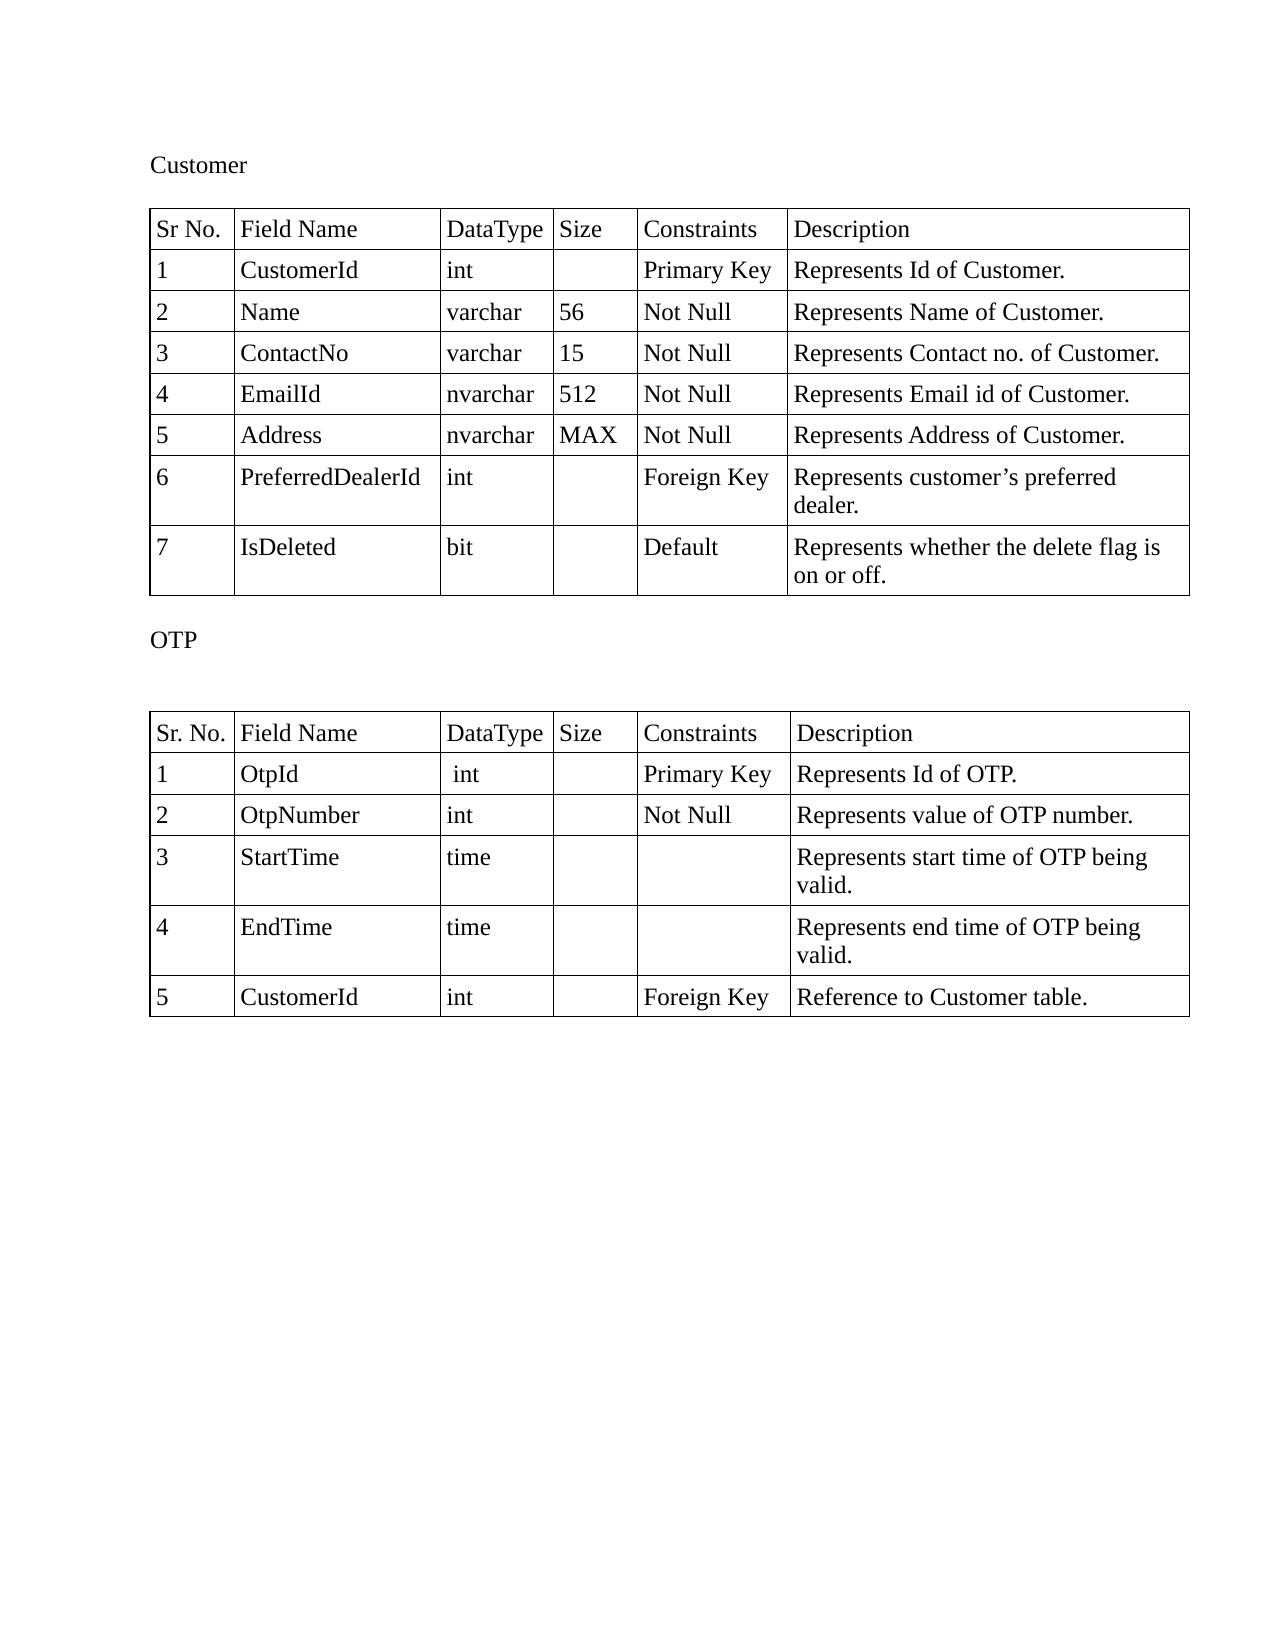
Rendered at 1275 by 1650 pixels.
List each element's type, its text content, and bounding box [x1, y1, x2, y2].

table_cell MAX [554, 415, 637, 455]
table_cell 4 [151, 374, 234, 414]
table_header Field Name [235, 712, 440, 752]
table_header DataType [441, 712, 553, 752]
table_cell int [441, 976, 553, 1016]
table_cell Reference to Customer table. [791, 976, 1189, 1016]
table_header Description [788, 209, 1189, 249]
table_cell Represents value of OTP number. [791, 795, 1189, 835]
table_cell Represents Address of Customer. [788, 415, 1189, 455]
table_cell ContactNo [235, 332, 440, 372]
table_cell Primary Key [638, 250, 787, 290]
table_header DataType [441, 209, 553, 249]
table_cell [554, 836, 637, 905]
table_cell [638, 906, 790, 975]
table_cell [554, 456, 637, 525]
table_cell 512 [554, 374, 637, 414]
table_cell EndTime [235, 906, 440, 975]
table_cell 6 [151, 456, 234, 525]
table_cell int [441, 795, 553, 835]
table_cell [554, 250, 637, 290]
table_cell 2 [151, 795, 234, 835]
table_header Description [791, 712, 1189, 752]
table_cell Not Null [638, 374, 787, 414]
table_cell time [441, 836, 553, 905]
table_header Size [554, 209, 637, 249]
table_cell Default [638, 526, 787, 595]
table_cell 3 [151, 332, 234, 372]
table_cell 15 [554, 332, 637, 372]
table_cell 3 [151, 836, 234, 905]
text Customer [150, 150, 1125, 179]
table_cell 1 [151, 753, 234, 793]
table_cell Foreign Key [638, 976, 790, 1016]
table_cell Name [235, 291, 440, 331]
table_cell varchar [441, 332, 553, 372]
table_cell Represents Contact no. of Customer. [788, 332, 1189, 372]
table_cell int [441, 753, 553, 793]
table_cell 2 [151, 291, 234, 331]
table_cell IsDeleted [235, 526, 440, 595]
table_cell Not Null [638, 332, 787, 372]
table_cell [554, 795, 637, 835]
table_cell Primary Key [638, 753, 790, 793]
table_cell Represents customer’s preferred dealer. [788, 456, 1189, 525]
table_cell 1 [151, 250, 234, 290]
table_cell OtpId [235, 753, 440, 793]
table_cell varchar [441, 291, 553, 331]
table_cell nvarchar [441, 374, 553, 414]
table_cell 5 [151, 415, 234, 455]
table_cell Represents start time of OTP being valid. [791, 836, 1189, 905]
table_cell [554, 753, 637, 793]
table_header Sr. No. [151, 712, 234, 752]
table_cell Not Null [638, 291, 787, 331]
table_cell EmailId [235, 374, 440, 414]
table_cell Not Null [638, 795, 790, 835]
table_cell Represents Email id of Customer. [788, 374, 1189, 414]
table_cell time [441, 906, 553, 975]
table_cell CustomerId [235, 976, 440, 1016]
table_cell 5 [151, 976, 234, 1016]
table_cell 4 [151, 906, 234, 975]
table_cell Not Null [638, 415, 787, 455]
table_cell [554, 976, 637, 1016]
table_header Constraints [638, 209, 787, 249]
table_header Constraints [638, 712, 790, 752]
table_cell nvarchar [441, 415, 553, 455]
table_cell CustomerId [235, 250, 440, 290]
table_cell Represents whether the delete flag is on or off. [788, 526, 1189, 595]
table_cell bit [441, 526, 553, 595]
table_header Field Name [235, 209, 440, 249]
text OTP [150, 625, 1125, 653]
table_cell Address [235, 415, 440, 455]
table_cell OtpNumber [235, 795, 440, 835]
table_header Sr No. [151, 209, 234, 249]
table_cell [638, 836, 790, 905]
table_header Size [554, 712, 637, 752]
table_cell int [441, 250, 553, 290]
table_cell Represents Name of Customer. [788, 291, 1189, 331]
table_cell PreferredDealerId [235, 456, 440, 525]
table_cell Foreign Key [638, 456, 787, 525]
table_cell StartTime [235, 836, 440, 905]
table_cell [554, 906, 637, 975]
table_cell Represents Id of OTP. [791, 753, 1189, 793]
table_cell 56 [554, 291, 637, 331]
table_cell int [441, 456, 553, 525]
table_cell 7 [151, 526, 234, 595]
table_cell [554, 526, 637, 595]
table_cell Represents end time of OTP being valid. [791, 906, 1189, 975]
table_cell Represents Id of Customer. [788, 250, 1189, 290]
